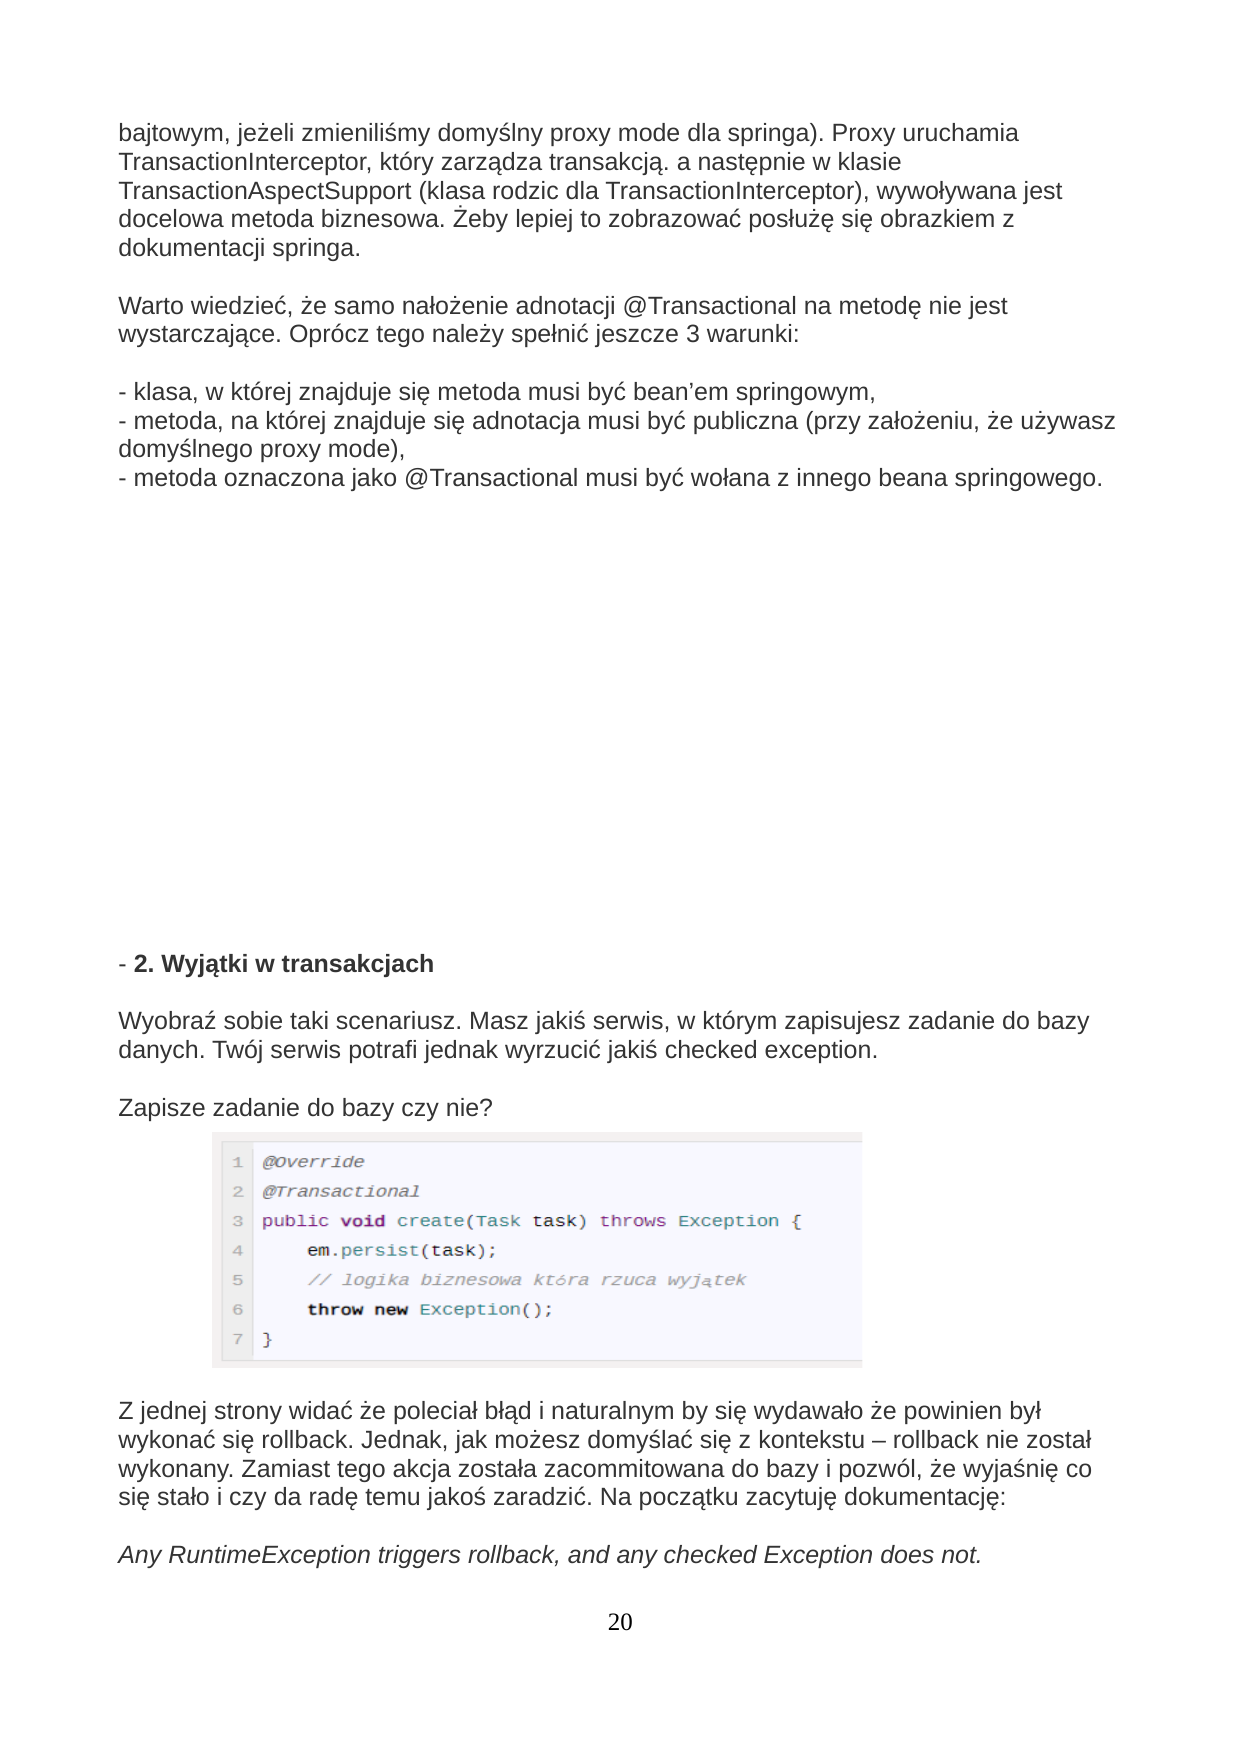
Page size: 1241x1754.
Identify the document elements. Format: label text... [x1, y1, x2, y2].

picture [212, 1132, 863, 1368]
text Z jednej strony widać że poleciał błąd i naturalnym by się wydawało że powinien był wykonać się rollback. Jednak, jak możesz domyślać się z kontekstu – rollback nie został wykonany. Zamiast tego akcja została zacommitowana do bazy i pozwól, że wyjaśnię co się stało i czy da radę temu jakoś zaradzić. Na początku zacytuję dokumentację: [118, 1396, 1122, 1511]
text Any RuntimeException triggers rollback, and any checked Exception does not. [118, 1540, 1122, 1569]
text - metoda, na której znajduje się adnotacja musi być publiczna (przy założeniu, że używasz domyślnego proxy mode), [118, 406, 1122, 463]
text - klasa, w której znajduje się metoda musi być bean’em springowym, [118, 377, 1122, 406]
text - metoda oznaczona jako @Transactional musi być wołana z innego beana springowego. - 2. Wyjątki w transakcjach Wyobraź sobie taki scenariusz. Masz jakiś serwis, w którym zapisujesz zadanie do bazy danych. Twój serwis potrafi jednak wyrzucić jakiś checked exception. Zapisze zadanie do bazy czy nie? [118, 463, 1122, 1396]
text bajtowym, jeżeli zmieniliśmy domyślny proxy mode dla springa). Proxy uruchamia TransactionInterceptor, który zarządza transakcją. a następnie w klasie TransactionAspectSupport (klasa rodzic dla TransactionInterceptor), wywoływana jest docelowa metoda biznesowa. Żeby lepiej to zobrazować posłużę się obrazkiem z dokumentacji springa. Warto wiedzieć, że samo nałożenie adnotacji @Transactional na metodę nie jest wystarczające. Oprócz tego należy spełnić jeszcze 3 warunki: [118, 118, 1122, 348]
